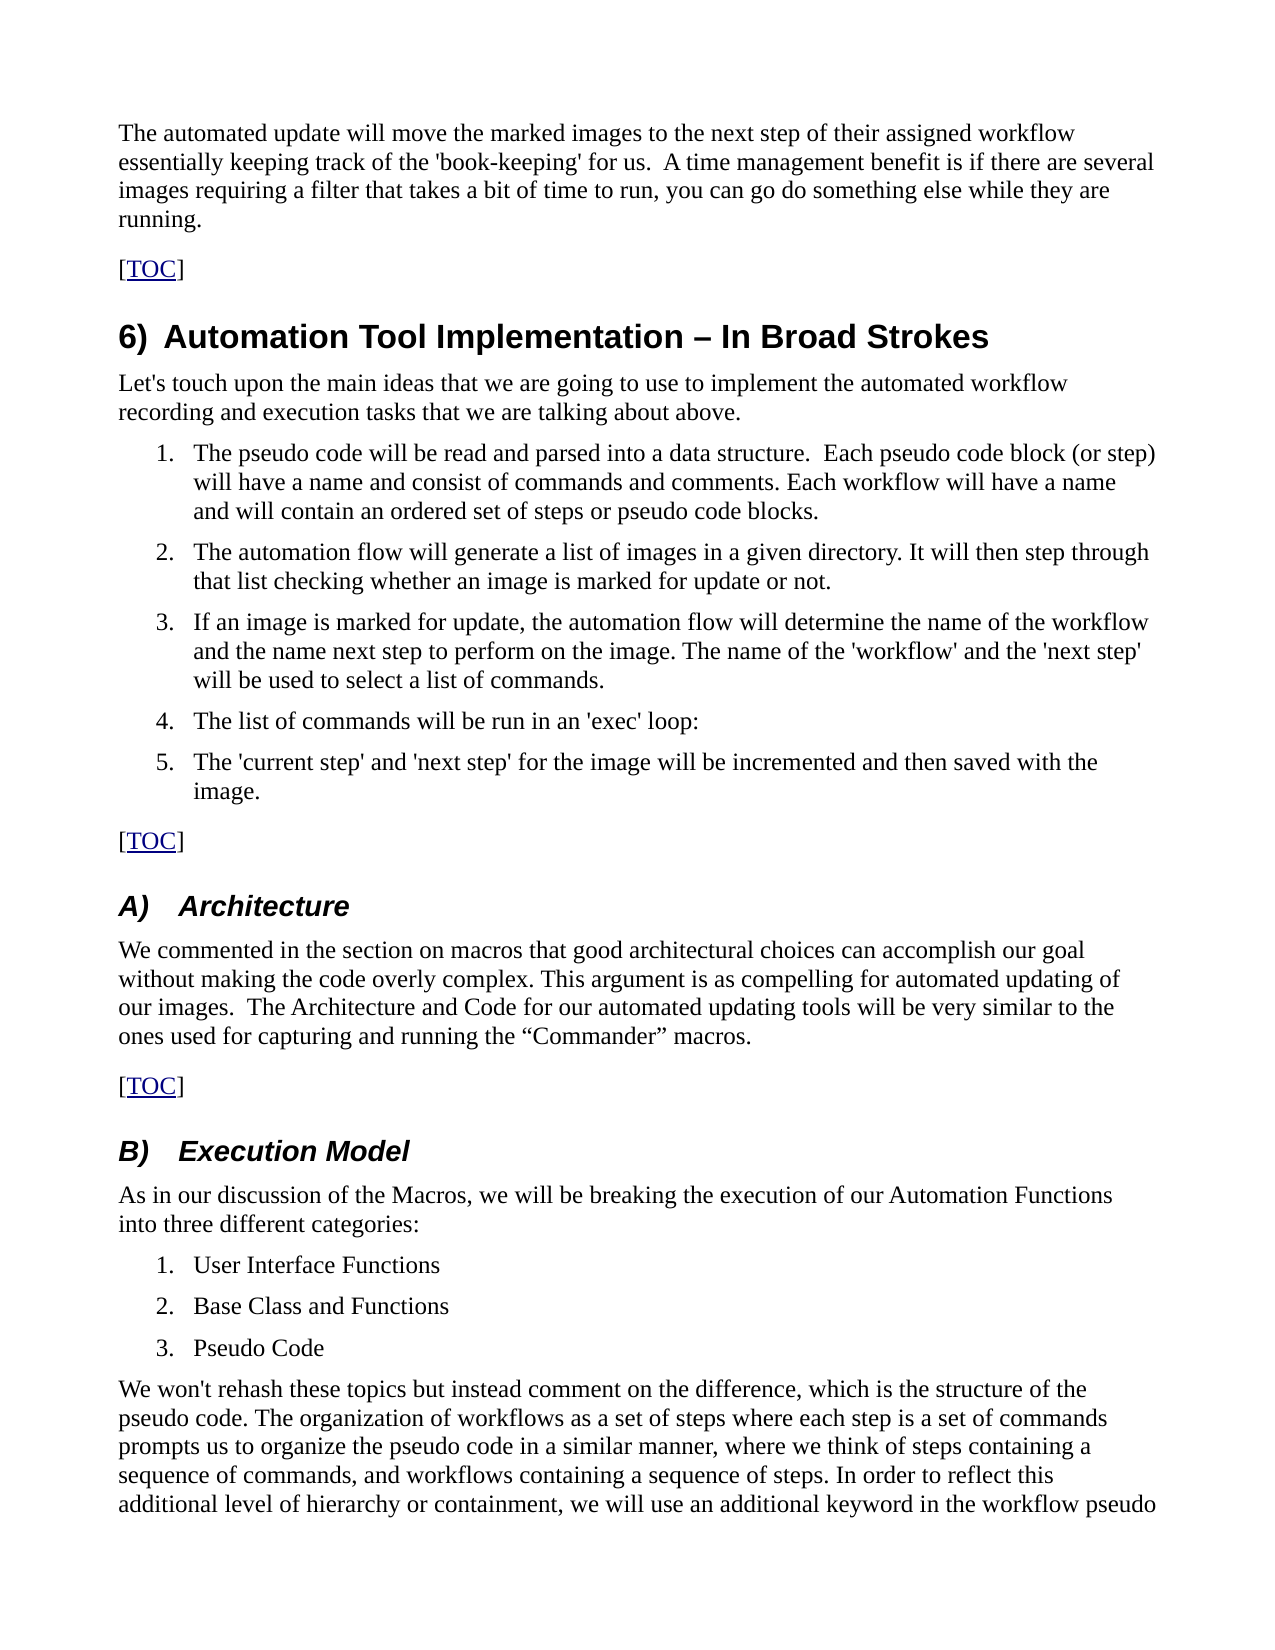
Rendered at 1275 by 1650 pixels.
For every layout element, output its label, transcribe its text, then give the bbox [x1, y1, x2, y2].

subtitle Automation Tool Implementation – In Broad Strokes [118, 317, 1157, 356]
text [TOC] [118, 1071, 1157, 1100]
subtitle Architecture [118, 889, 1157, 922]
list The pseudo code will be read and parsed into a data structure. Each pseudo code block (or step) will have a name and consist of commands and comments. Each workflow will have a name and will contain an ordered set of steps or pseudo code blocks. [156, 438, 1157, 525]
list Pseudo Code [156, 1333, 1157, 1361]
text Let's touch upon the main ideas that we are going to use to implement the automated workflow recording and execution tasks that we are talking about above. [118, 368, 1157, 426]
list Base Class and Functions [156, 1291, 1157, 1320]
list The automation flow will generate a list of images in a given directory. It will then step through that list checking whether an image is marked for update or not. [156, 537, 1157, 595]
list User Interface Functions [156, 1250, 1157, 1279]
list The 'current step' and 'next step' for the image will be incremented and then saved with the image. [156, 747, 1157, 805]
text As in our discussion of the Macros, we will be breaking the execution of our Automation Functions into three different categories: [118, 1180, 1157, 1238]
list The list of commands will be run in an 'exec' loop: [156, 706, 1157, 735]
text We commented in the section on macros that good architectural choices can accomplish our goal without making the code overly complex. This argument is as compelling for automated updating of our images. The Architecture and Code for our automated updating tools will be very similar to the ones used for capturing and running the “Commander” macros. [118, 935, 1157, 1050]
subtitle Execution Model [118, 1134, 1157, 1168]
list If an image is marked for update, the automation flow will determine the name of the workflow and the name next step to perform on the image. The name of the 'workflow' and the 'next step' will be used to select a list of commands. [156, 607, 1157, 693]
text [TOC] [118, 826, 1157, 855]
text The automated update will move the marked images to the next step of their assigned workflow essentially keeping track of the 'book-keeping' for us. A time management benefit is if there are several images requiring a filter that takes a bit of time to run, you can go do something else while they are running. [118, 118, 1157, 233]
text [TOC] [118, 254, 1157, 283]
text We won't rehash these topics but instead comment on the difference, which is the structure of the pseudo code. The organization of workflows as a set of steps where each step is a set of commands prompts us to organize the pseudo code in a similar manner, where we think of steps containing a sequence of commands, and workflows containing a sequence of steps. In order to reflect this additional level of hierarchy or containment, we will use an additional keyword in the workflow pseudo [118, 1374, 1157, 1518]
